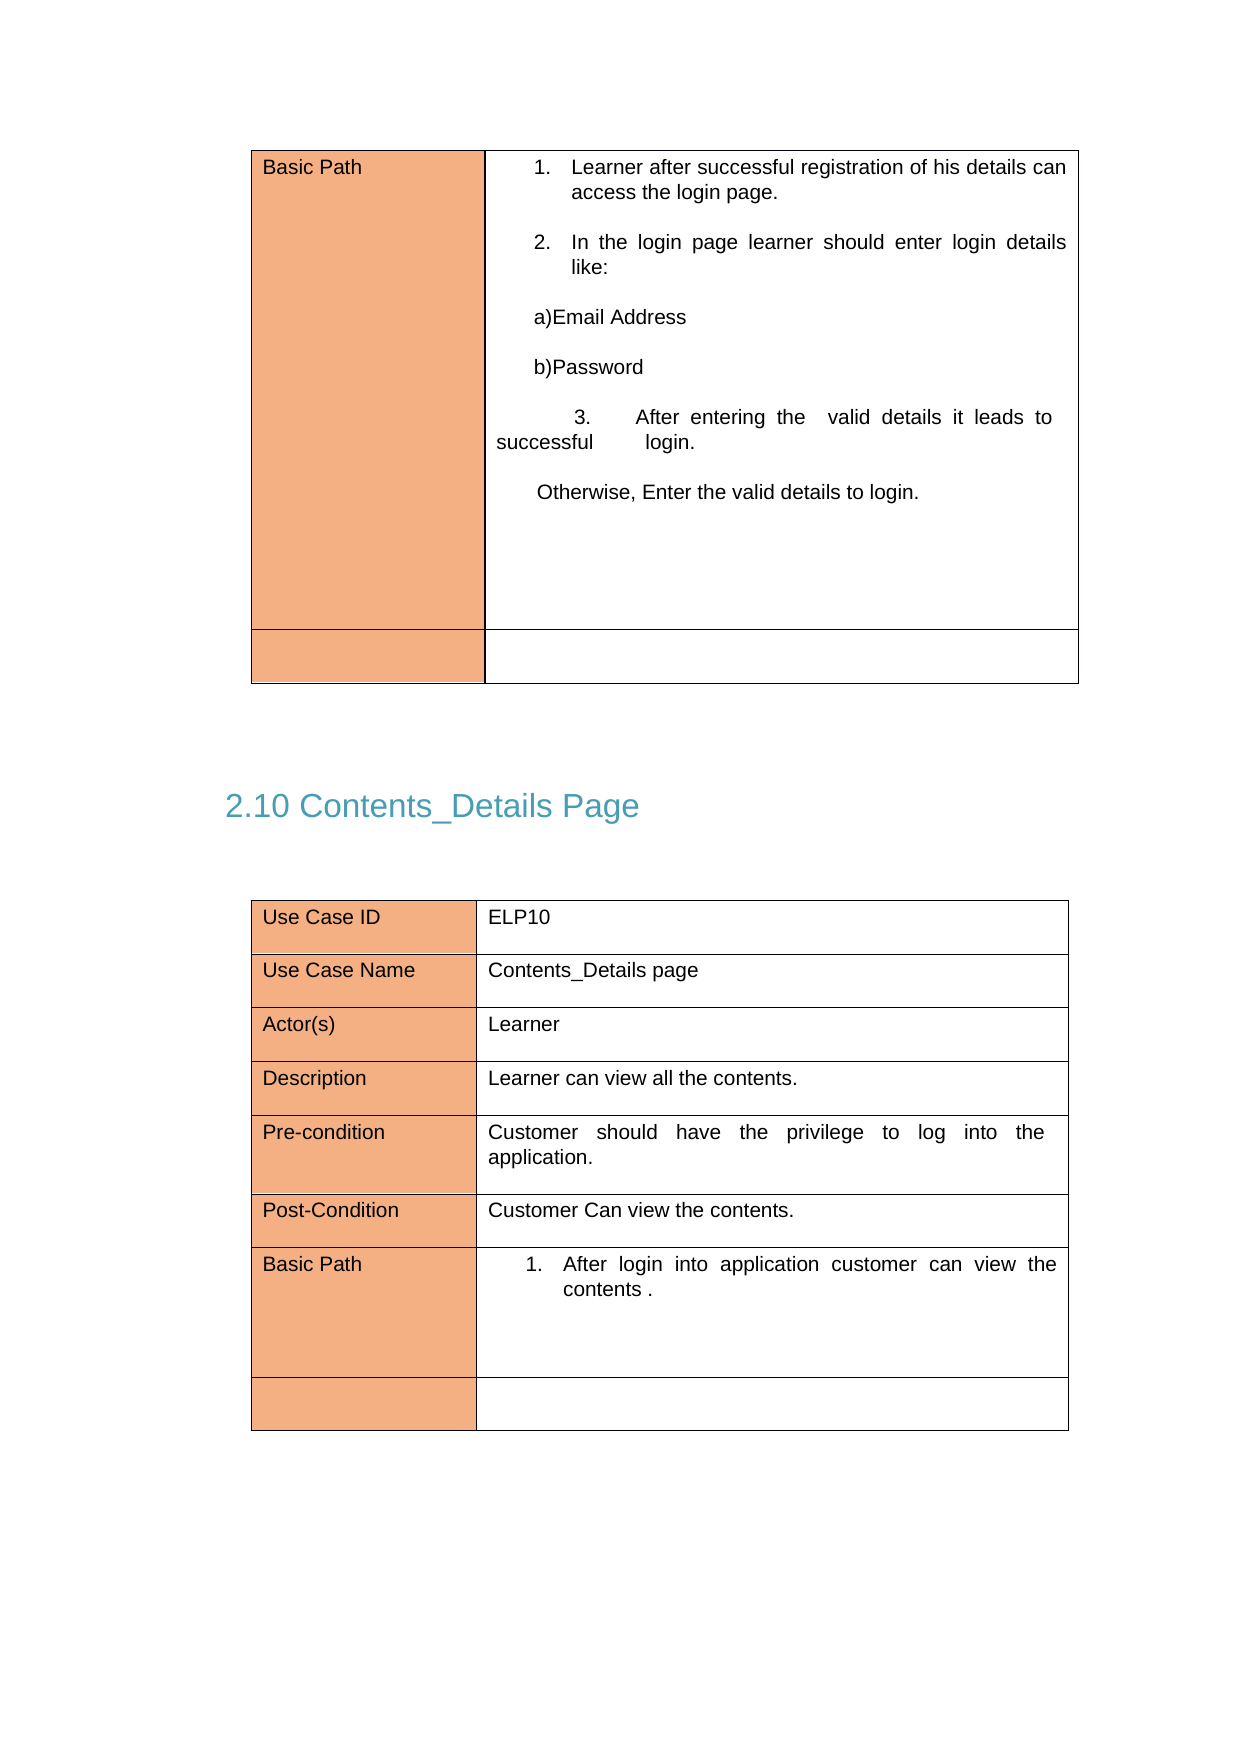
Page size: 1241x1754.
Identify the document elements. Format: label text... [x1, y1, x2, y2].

table_cell Contents_Details page [477, 955, 1068, 1007]
table_cell Learner [477, 1008, 1068, 1061]
table_cell Description [252, 1062, 476, 1115]
table_cell Pre-condition [252, 1116, 476, 1193]
table_cell Customer should have the privilege to log into the application. [477, 1116, 1068, 1193]
table_cell [486, 630, 1078, 682]
table_cell Post-Condition [252, 1195, 476, 1247]
table_header Use Case ID [252, 901, 476, 953]
table_cell Basic Path [252, 151, 484, 629]
table_cell [252, 630, 484, 682]
table_cell After login into application customer can view the contents . [477, 1248, 1068, 1377]
table_cell Customer Can view the contents. [477, 1195, 1068, 1247]
table_cell [252, 1378, 476, 1430]
table_cell Use Case Name [252, 955, 476, 1007]
table_cell Learner after successful registration of his details can access the login page. In the login page learner should enter login details like: a)Email Address b)Password 3. After entering the valid details it leads to successful login. Otherwise, Enter the valid details to login. [486, 151, 1078, 629]
table_cell Learner can view all the contents. [477, 1062, 1068, 1115]
table_header ELP10 [477, 901, 1068, 953]
table_cell [477, 1378, 1068, 1430]
subtitle 2.10 Contents_Details Page [225, 786, 1078, 825]
table_cell Actor(s) [252, 1008, 476, 1061]
table_cell Basic Path [252, 1248, 476, 1377]
